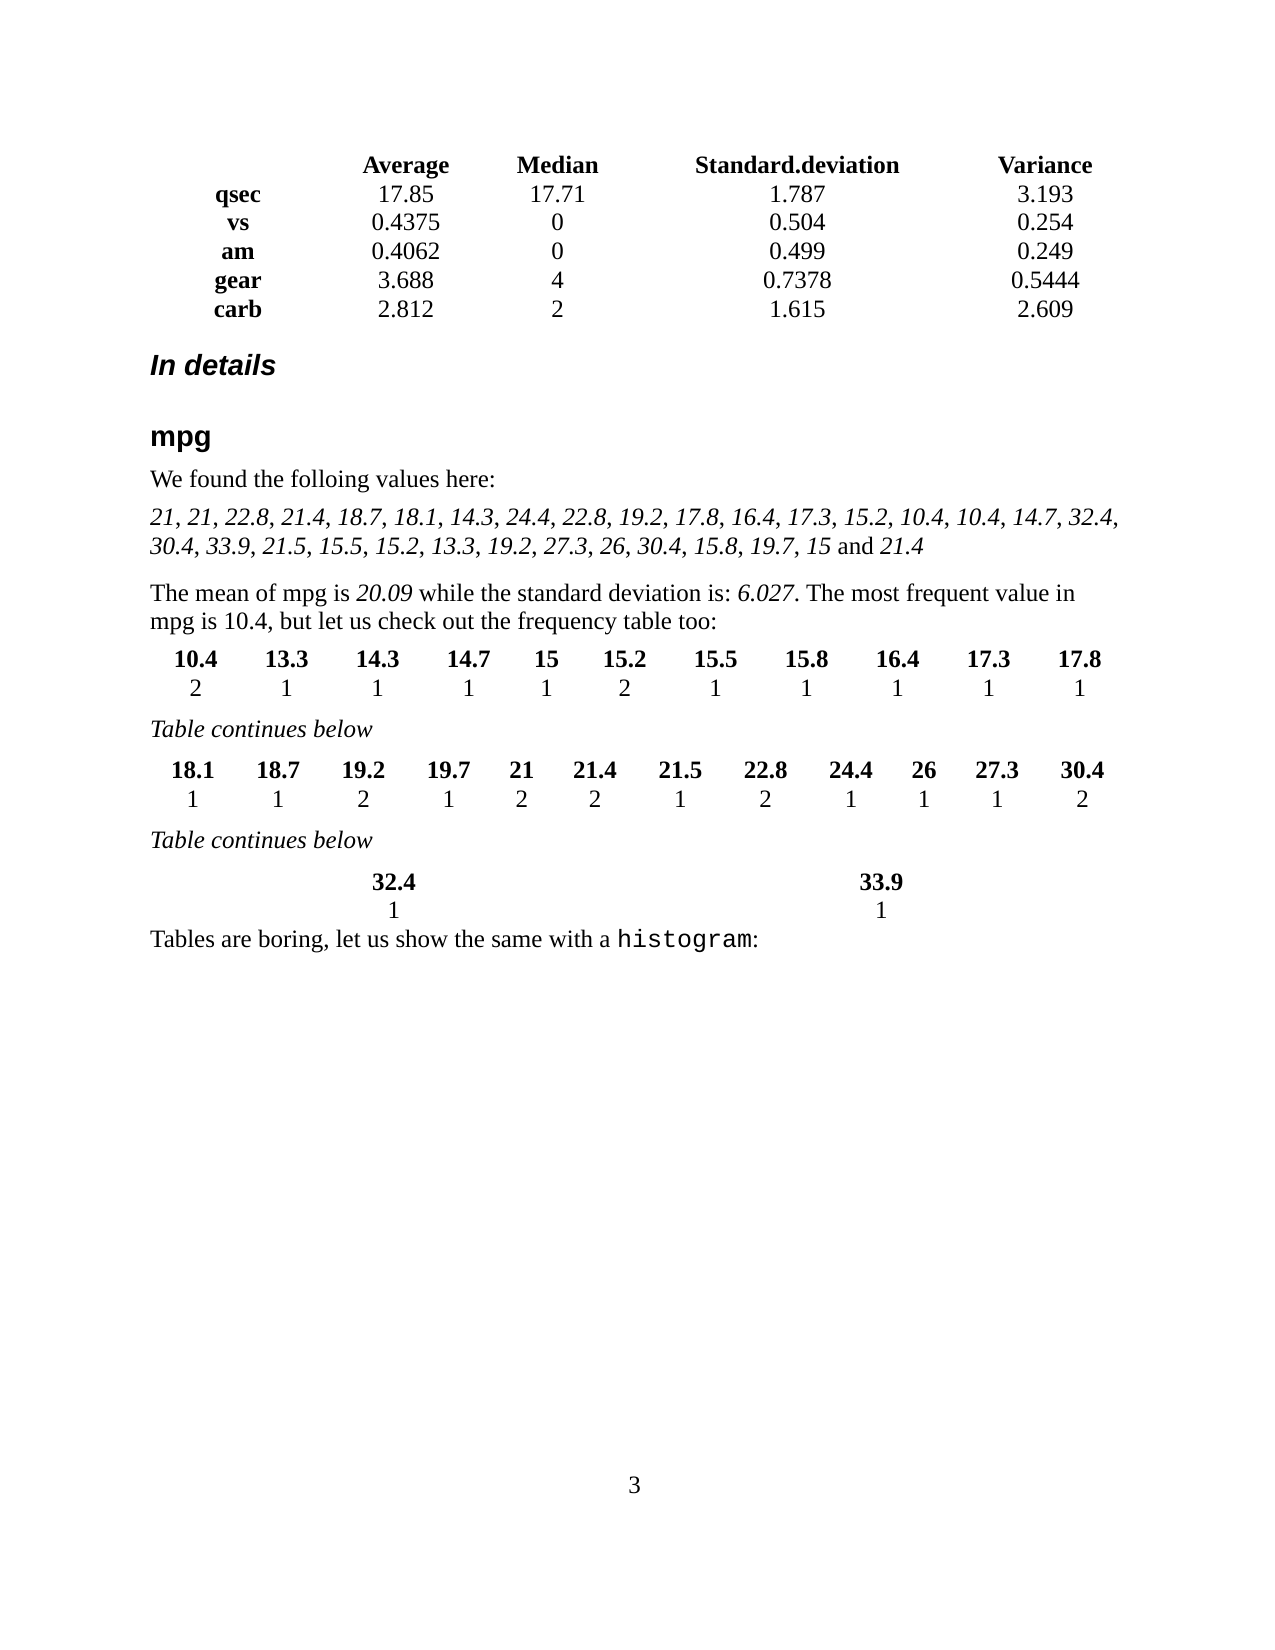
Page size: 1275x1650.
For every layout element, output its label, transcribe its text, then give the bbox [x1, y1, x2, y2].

table_cell 1 [423, 673, 514, 702]
table_header 30.4 [1040, 755, 1125, 784]
table_header 15 [514, 644, 579, 673]
table_cell 3.193 [965, 179, 1125, 207]
table_cell 2 [491, 784, 552, 813]
text Table continues below [150, 825, 1125, 854]
table_header 19.7 [406, 755, 491, 784]
text Table continues below [150, 714, 1125, 743]
table_cell 1 [235, 784, 321, 813]
table_cell 2 [321, 784, 406, 813]
table_cell 1 [241, 673, 332, 702]
table_header 17.3 [943, 644, 1034, 673]
table_cell 0.4062 [326, 236, 486, 265]
table_cell 0.499 [629, 236, 965, 265]
table_header 10.4 [150, 644, 241, 673]
table_cell 2 [552, 784, 637, 813]
table_cell 4 [486, 265, 629, 294]
table_cell 2 [486, 294, 629, 322]
table_cell 1 [150, 895, 637, 924]
table_header 26 [893, 755, 954, 784]
table_header 15.8 [761, 644, 852, 673]
table_cell 2 [150, 673, 241, 702]
table_header 15.2 [579, 644, 670, 673]
table_cell 2.609 [965, 294, 1125, 322]
table_header 18.1 [150, 755, 235, 784]
table_header 18.7 [235, 755, 321, 784]
table_header 14.3 [332, 644, 423, 673]
table_header 16.4 [852, 644, 943, 673]
table_header 15.5 [670, 644, 761, 673]
table_cell 1 [943, 673, 1034, 702]
table_cell 2 [579, 673, 670, 702]
text 21, 21, 22.8, 21.4, 18.7, 18.1, 14.3, 24.4, 22.8, 19.2, 17.8, 16.4, 17.3, 15.2, 10.4, 10.4, 14.7, 32.4, 30.4, 33.9, 21.5, 15.5, 15.2, 13.3, 19.2, 27.3, 26, 30.4, 15.8, 19.7, 15 and 21.4 [150, 502, 1125, 560]
table_cell qsec [150, 179, 326, 207]
table_cell 1 [1034, 673, 1125, 702]
table_cell 1.615 [629, 294, 965, 322]
text We found the folloing values here: [150, 464, 1125, 493]
table_header 21.4 [552, 755, 637, 784]
table_header 27.3 [954, 755, 1039, 784]
table_header 19.2 [321, 755, 406, 784]
table_cell 1 [638, 784, 723, 813]
table_cell 1 [954, 784, 1039, 813]
table_header 21.5 [638, 755, 723, 784]
text The mean of mpg is 20.09 while the standard deviation is: 6.027. The most frequent value in mpg is 10.4, but let us check out the frequency table too: [150, 578, 1125, 635]
table_header 22.8 [723, 755, 808, 784]
table_header 13.3 [241, 644, 332, 673]
table_cell 0.4375 [326, 208, 486, 236]
table_cell 1 [406, 784, 491, 813]
table_cell 0.249 [965, 236, 1125, 265]
table_cell 0 [486, 208, 629, 236]
table_cell carb [150, 294, 326, 322]
text Tables are boring, let us show the same with a histogram: [150, 924, 1125, 955]
table_header [150, 150, 326, 179]
subtitle In details [150, 347, 1125, 381]
table_cell 2 [723, 784, 808, 813]
table_header 14.7 [423, 644, 514, 673]
table_header Standard.deviation [629, 150, 965, 179]
table_cell 1 [761, 673, 852, 702]
table_header 21 [491, 755, 552, 784]
table_cell 1 [808, 784, 893, 813]
table_header 24.4 [808, 755, 893, 784]
table_cell 2.812 [326, 294, 486, 322]
table_cell 0.7378 [629, 265, 965, 294]
table_header 32.4 [150, 867, 637, 895]
table_cell 1 [514, 673, 579, 702]
table_cell 2 [1040, 784, 1125, 813]
table_cell am [150, 236, 326, 265]
table_cell 17.71 [486, 179, 629, 207]
subtitle mpg [150, 418, 1125, 452]
table_cell 1 [638, 895, 1125, 924]
table_cell 1 [150, 784, 235, 813]
table_cell 0.254 [965, 208, 1125, 236]
table_header 17.8 [1034, 644, 1125, 673]
table_cell 1 [893, 784, 954, 813]
table_header Variance [965, 150, 1125, 179]
table_cell 1 [670, 673, 761, 702]
table_cell 0.504 [629, 208, 965, 236]
table_cell 17.85 [326, 179, 486, 207]
table_cell vs [150, 208, 326, 236]
table_header 33.9 [638, 867, 1125, 895]
table_cell 1 [332, 673, 423, 702]
table_cell 0 [486, 236, 629, 265]
table_cell 3.688 [326, 265, 486, 294]
table_cell 1.787 [629, 179, 965, 207]
table_cell gear [150, 265, 326, 294]
table_header Median [486, 150, 629, 179]
table_cell 1 [852, 673, 943, 702]
table_header Average [326, 150, 486, 179]
table_cell 0.5444 [965, 265, 1125, 294]
